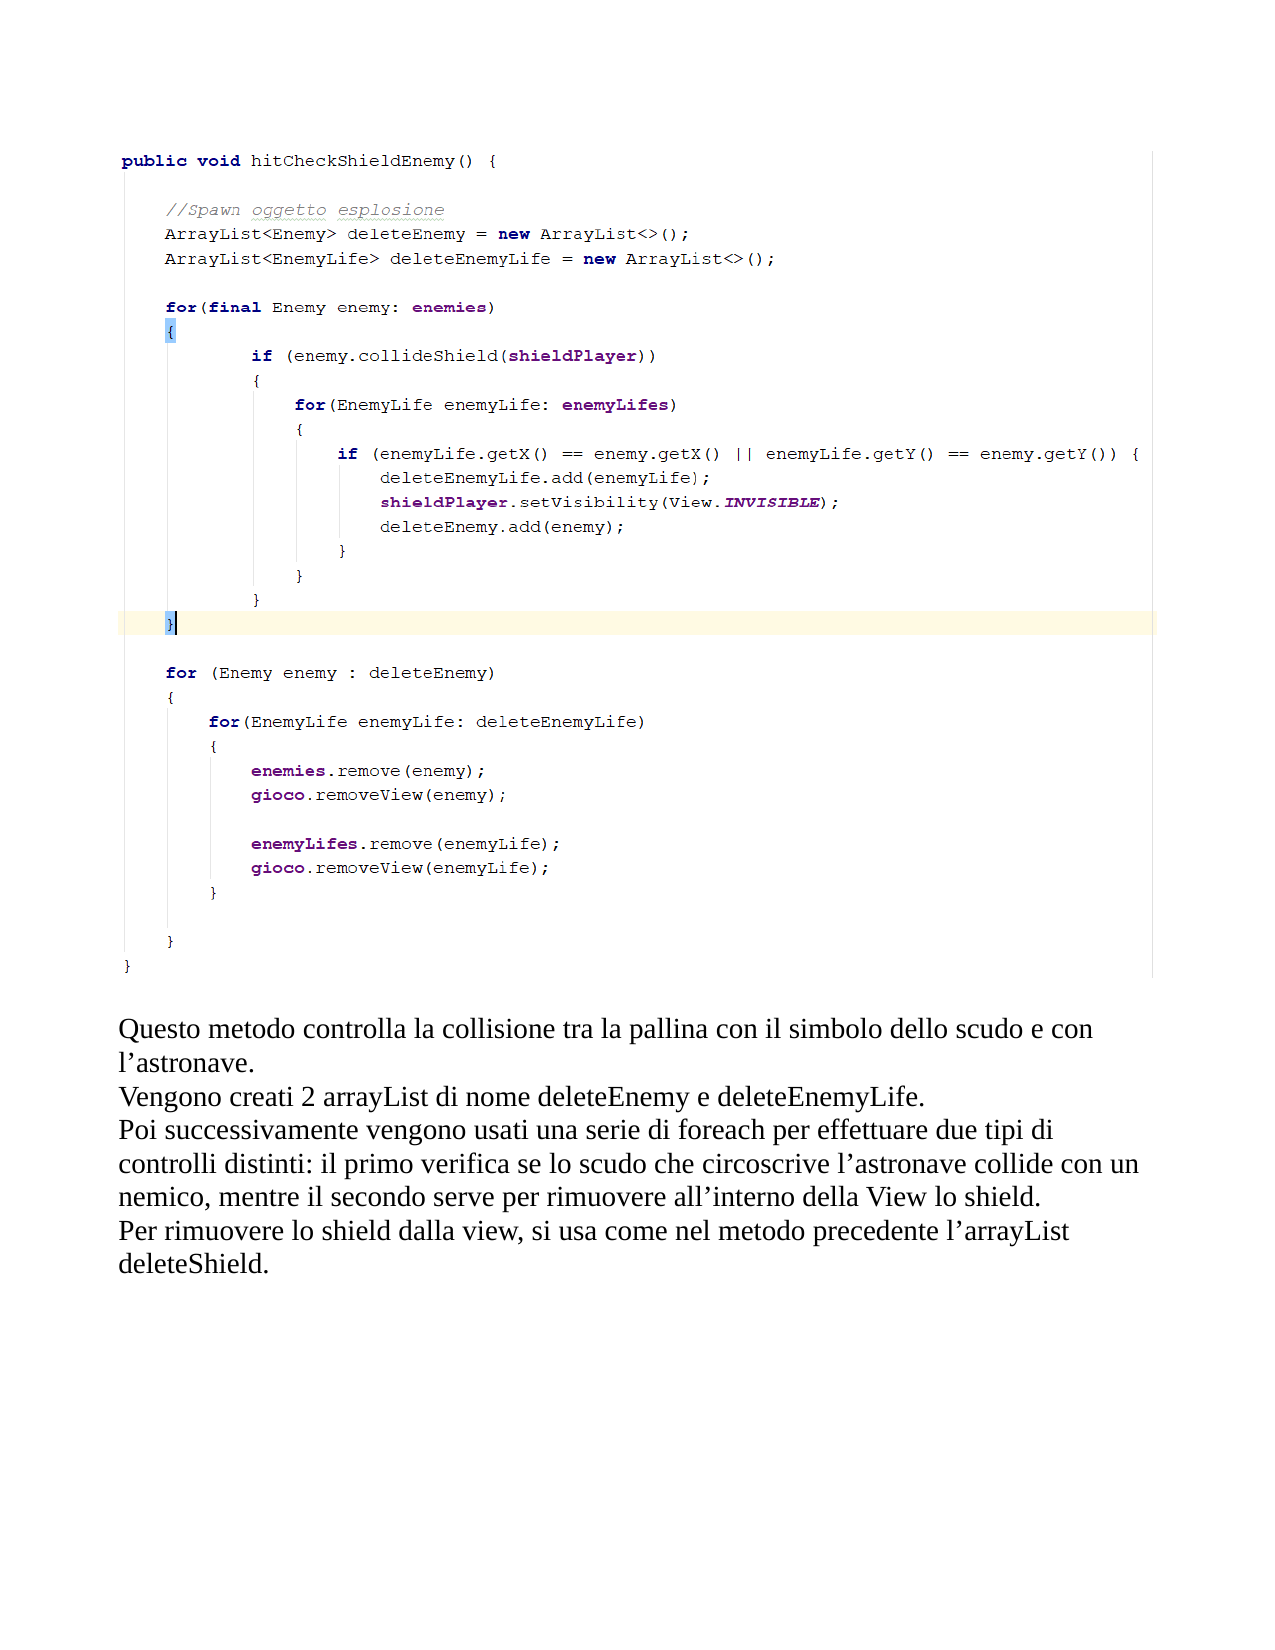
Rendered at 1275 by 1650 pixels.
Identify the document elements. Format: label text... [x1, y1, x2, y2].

text Vengono creati 2 arrayList di nome deleteEnemy e deleteEnemyLife. [118, 1079, 1157, 1112]
text Per rimuovere lo shield dalla view, si usa come nel metodo precedente l’arrayList deleteShield. [118, 1213, 1157, 1280]
text Questo metodo controlla la collisione tra la pallina con il simbolo dello scudo e con l’astronave. [118, 1012, 1157, 1079]
text Poi successivamente vengono usati una serie di foreach per effettuare due tipi di controlli distinti: il primo verifica se lo scudo che circoscrive l’astronave collide con un nemico, mentre il secondo serve per rimuovere all’interno della View lo shield. [118, 1112, 1157, 1213]
